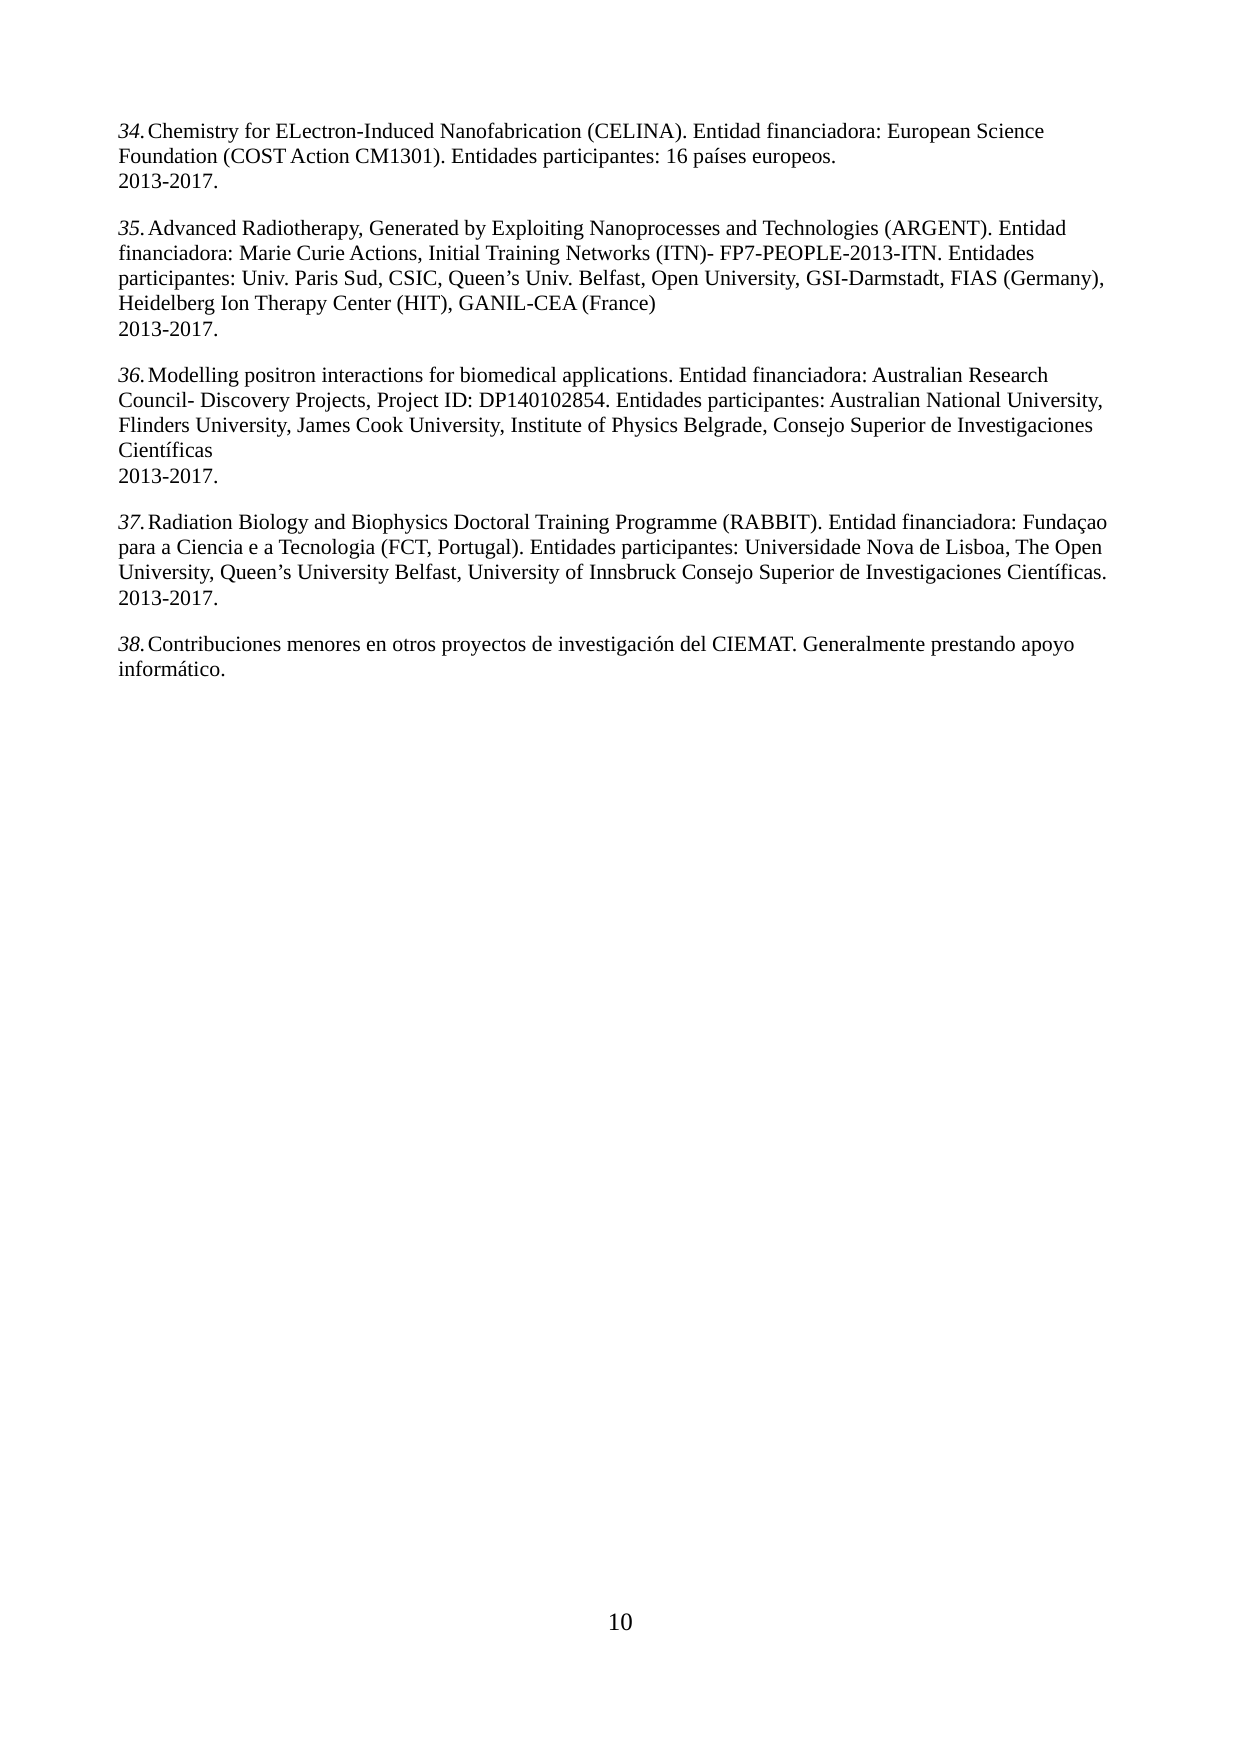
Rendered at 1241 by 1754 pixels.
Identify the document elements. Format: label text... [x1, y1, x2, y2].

list Advanced Radiotherapy, Generated by Exploiting Nanoprocesses and Technologies (ARGENT). Entidad financiadora: Marie Curie Actions, Initial Training Networks (ITN)- FP7-PEOPLE-2013-ITN. Entidades participantes: Univ. Paris Sud, CSIC, Queen’s Univ. Belfast, Open University, GSI-Darmstadt, FIAS (Germany), Heidelberg Ion Therapy Center (HIT), GANIL-CEA (France) 2013-2017. [118, 215, 1122, 341]
list Contribuciones menores en otros proyectos de investigación del CIEMAT. Generalmente prestando apoyo informático. [118, 631, 1122, 681]
list Modelling positron interactions for biomedical applications. Entidad financiadora: Australian Research Council- Discovery Projects, Project ID: DP140102854. Entidades participantes: Australian National University, Flinders University, James Cook University, Institute of Physics Belgrade, Consejo Superior de Investigaciones Científicas 2013-2017. [118, 362, 1122, 488]
list Radiation Biology and Biophysics Doctoral Training Programme (RABBIT). Entidad financiadora: Fundaçao para a Ciencia e a Tecnologia (FCT, Portugal). Entidades participantes: Universidade Nova de Lisboa, The Open University, Queen’s University Belfast, University of Innsbruck Consejo Superior de Investigaciones Científicas. 2013-2017. [118, 509, 1122, 610]
list Chemistry for ELectron-Induced Nanofabrication (CELINA). Entidad financiadora: European Science Foundation (COST Action CM1301). Entidades participantes: 16 países europeos. 2013-2017. [118, 118, 1122, 194]
